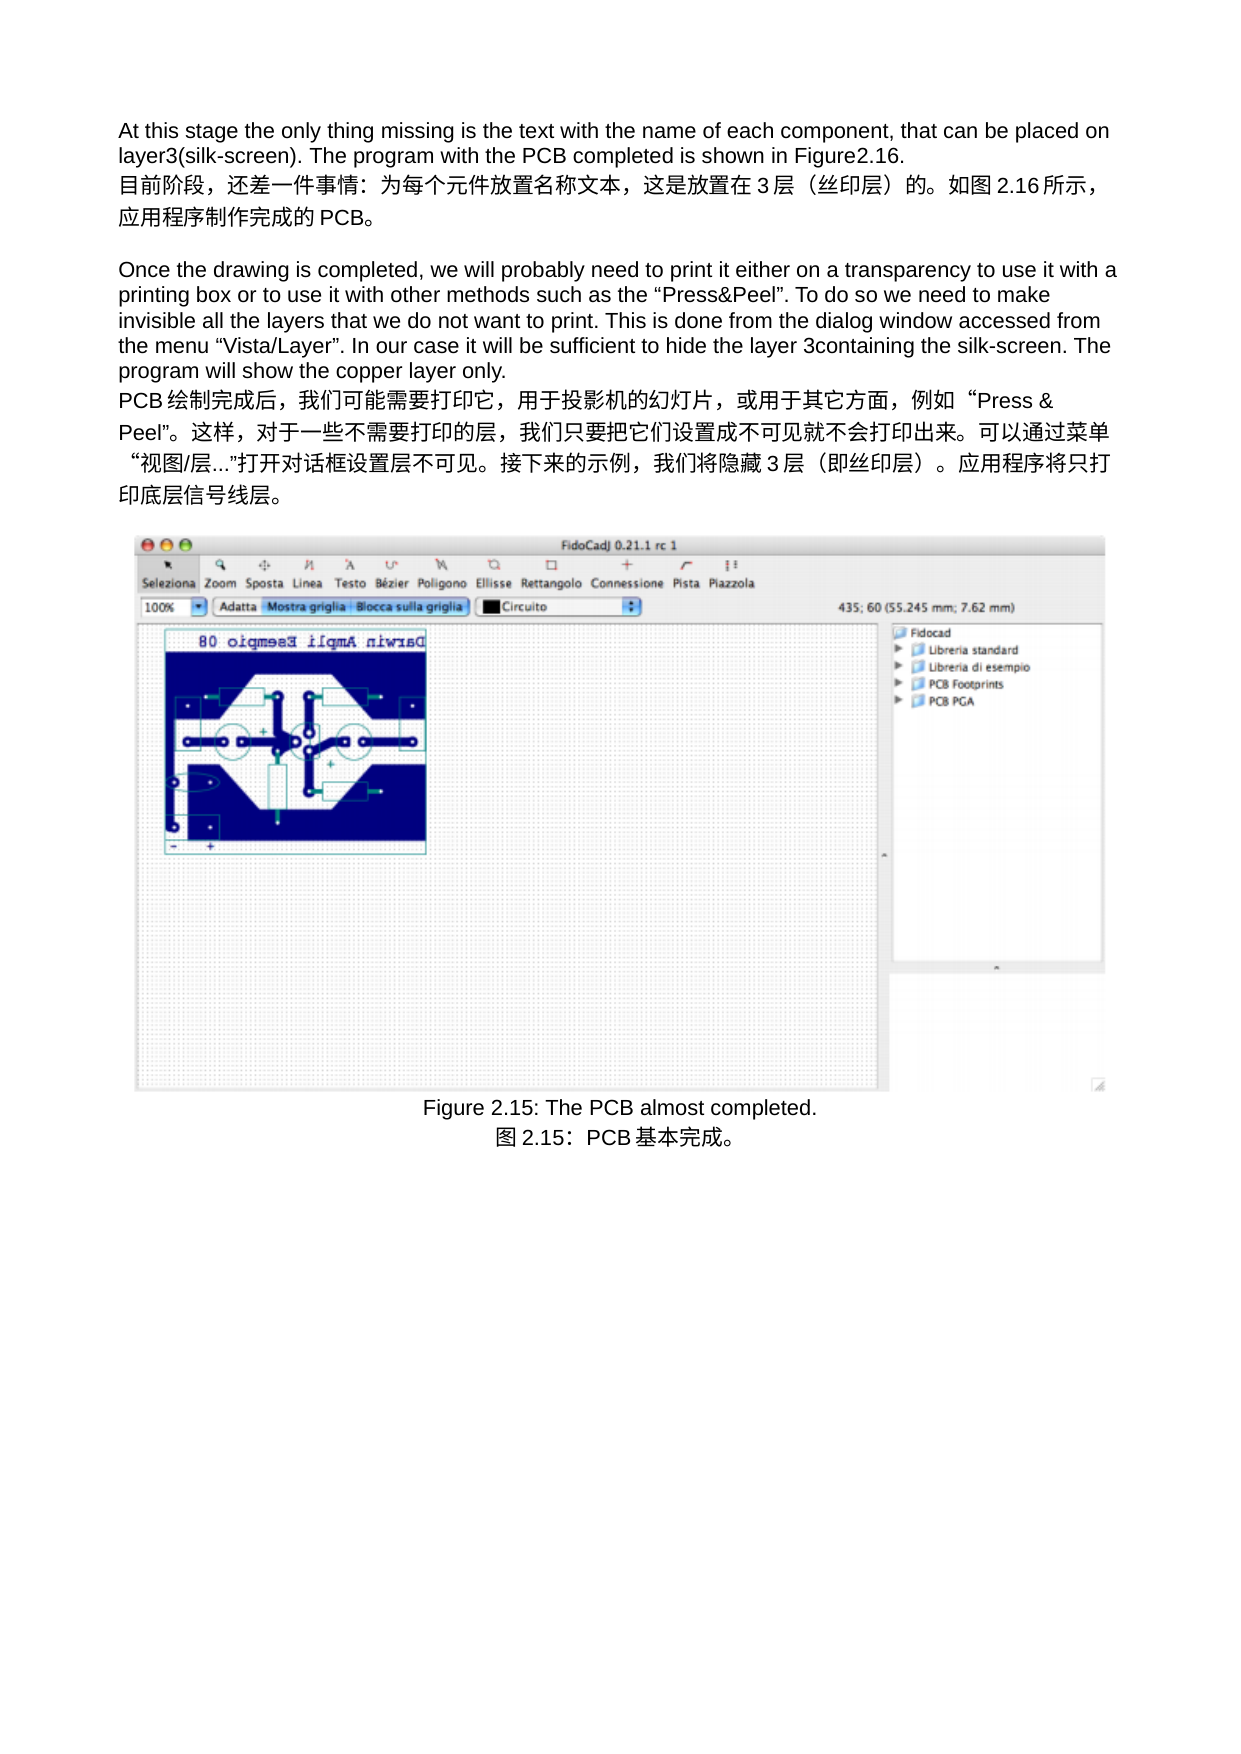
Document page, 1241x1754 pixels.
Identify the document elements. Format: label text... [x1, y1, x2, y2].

subtitle PCB绘制完成后，我们可能需要打印它，用于投影机的幻灯片，或用于其它方面，例如“Press & Peel”。这样，对于一些不需要打印的层，我们只要把它们设置成不可见就不会打印出来。可以通过菜单“视图/层...”打开对话框设置层不可见。接下来的示例，我们将隐藏3层（即丝印层）。应用程序将只打印底层信号线层。 [118, 383, 1122, 510]
subtitle At this stage the only thing missing is the text with the name of each component, that can be placed on layer3(silk-screen). The program with the PCB completed is shown in Figure2.16. [118, 118, 1122, 168]
picture [133, 535, 1107, 1095]
subtitle 图2.15：PCB基本完成。 [118, 1119, 1122, 1151]
subtitle Figure 2.15: The PCB almost completed. [118, 535, 1122, 1119]
subtitle 目前阶段，还差一件事情：为每个元件放置名称文本，这是放置在3层（丝印层）的。如图2.16所示，应用程序制作完成的PCB。 [118, 168, 1122, 232]
subtitle Once the drawing is completed, we will probably need to print it either on a transparency to use it with a printing box or to use it with other methods such as the “Press&Peel”. To do so we need to make invisible all the layers that we do not want to print. This is done from the dialog window accessed from the menu “Vista/Layer”. In our case it will be sufficient to hide the layer 3containing the silk-screen. The program will show the copper layer only. [118, 257, 1122, 383]
